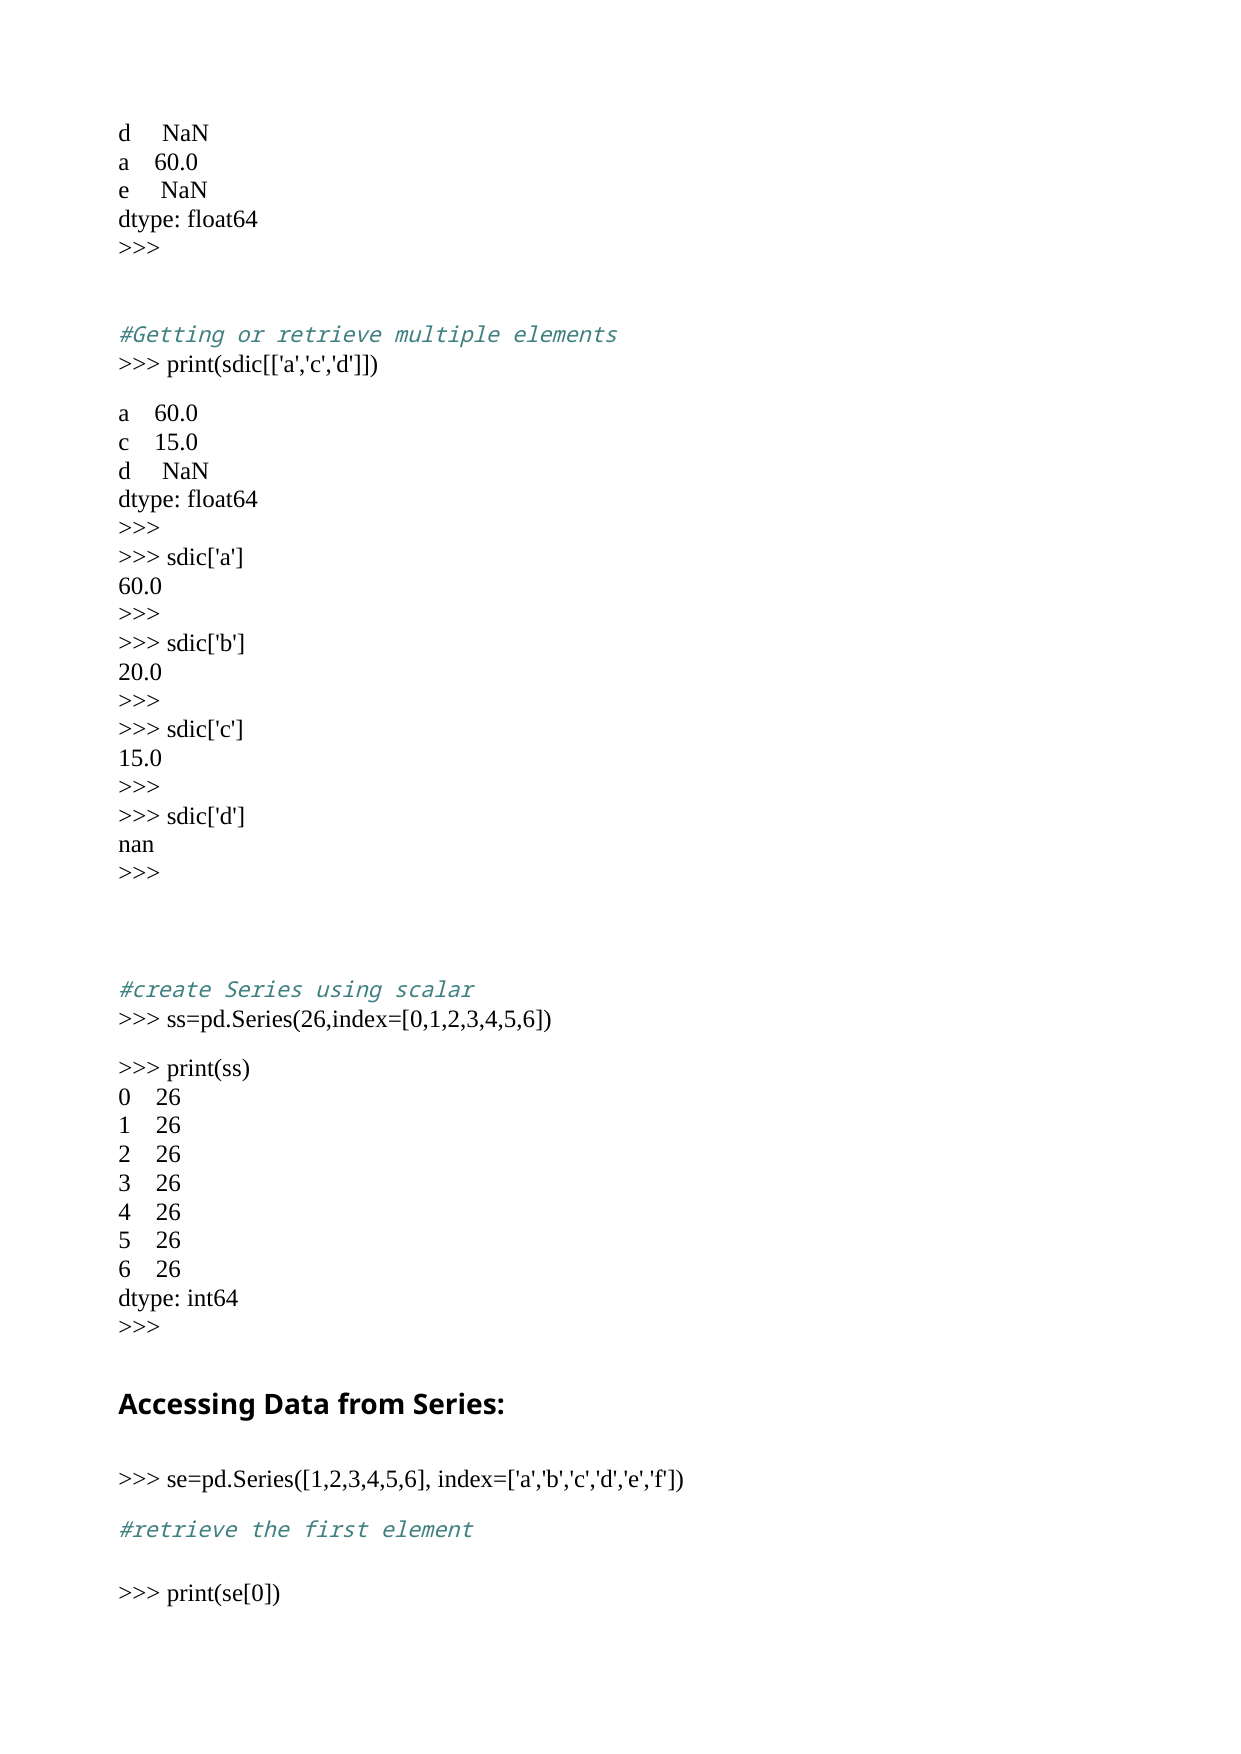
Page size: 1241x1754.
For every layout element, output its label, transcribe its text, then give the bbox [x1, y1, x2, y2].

text 20.0 [118, 657, 1122, 686]
text 3 26 [118, 1168, 1122, 1197]
text >>> [118, 1312, 1122, 1341]
text #retrieve the first element [118, 1514, 1122, 1543]
text >>> [118, 858, 1122, 887]
text 60.0 [118, 571, 1122, 599]
text 1 26 [118, 1111, 1122, 1139]
text >>> sdic['b'] [118, 628, 1122, 657]
text >>> sdic['c'] [118, 714, 1122, 743]
text >>> [118, 686, 1122, 714]
text dtype: float64 [118, 484, 1122, 513]
text 15.0 [118, 743, 1122, 772]
text dtype: float64 [118, 204, 1122, 233]
text nan [118, 829, 1122, 858]
text c 15.0 [118, 427, 1122, 456]
text 0 26 [118, 1082, 1122, 1111]
text #create Series using scalar [118, 974, 1122, 1004]
text dtype: int64 [118, 1283, 1122, 1312]
text 5 26 [118, 1226, 1122, 1254]
text >>> [118, 233, 1122, 262]
text >>> print(sdic[['a','c','d']]) [118, 349, 1122, 378]
text >>> [118, 599, 1122, 628]
text 2 26 [118, 1139, 1122, 1168]
text #Getting or retrieve multiple elements [118, 319, 1122, 349]
text >>> [118, 513, 1122, 542]
text >>> sdic['d'] [118, 801, 1122, 829]
text a 60.0 [118, 147, 1122, 176]
text 4 26 [118, 1197, 1122, 1226]
text >>> [118, 772, 1122, 801]
text >>> se=pd.Series([1,2,3,4,5,6], index=['a','b','c','d','e','f']) [118, 1464, 1122, 1493]
text >>> ss=pd.Series(26,index=[0,1,2,3,4,5,6]) [118, 1004, 1122, 1033]
text a 60.0 [118, 398, 1122, 427]
subtitle Accessing Data from Series: [118, 1384, 1122, 1422]
text d NaN [118, 456, 1122, 484]
text >>> print(se[0]) [118, 1543, 1122, 1607]
text d NaN [118, 118, 1122, 147]
text 6 26 [118, 1254, 1122, 1283]
text >>> print(ss) [118, 1053, 1122, 1082]
text e NaN [118, 176, 1122, 204]
text >>> sdic['a'] [118, 542, 1122, 571]
